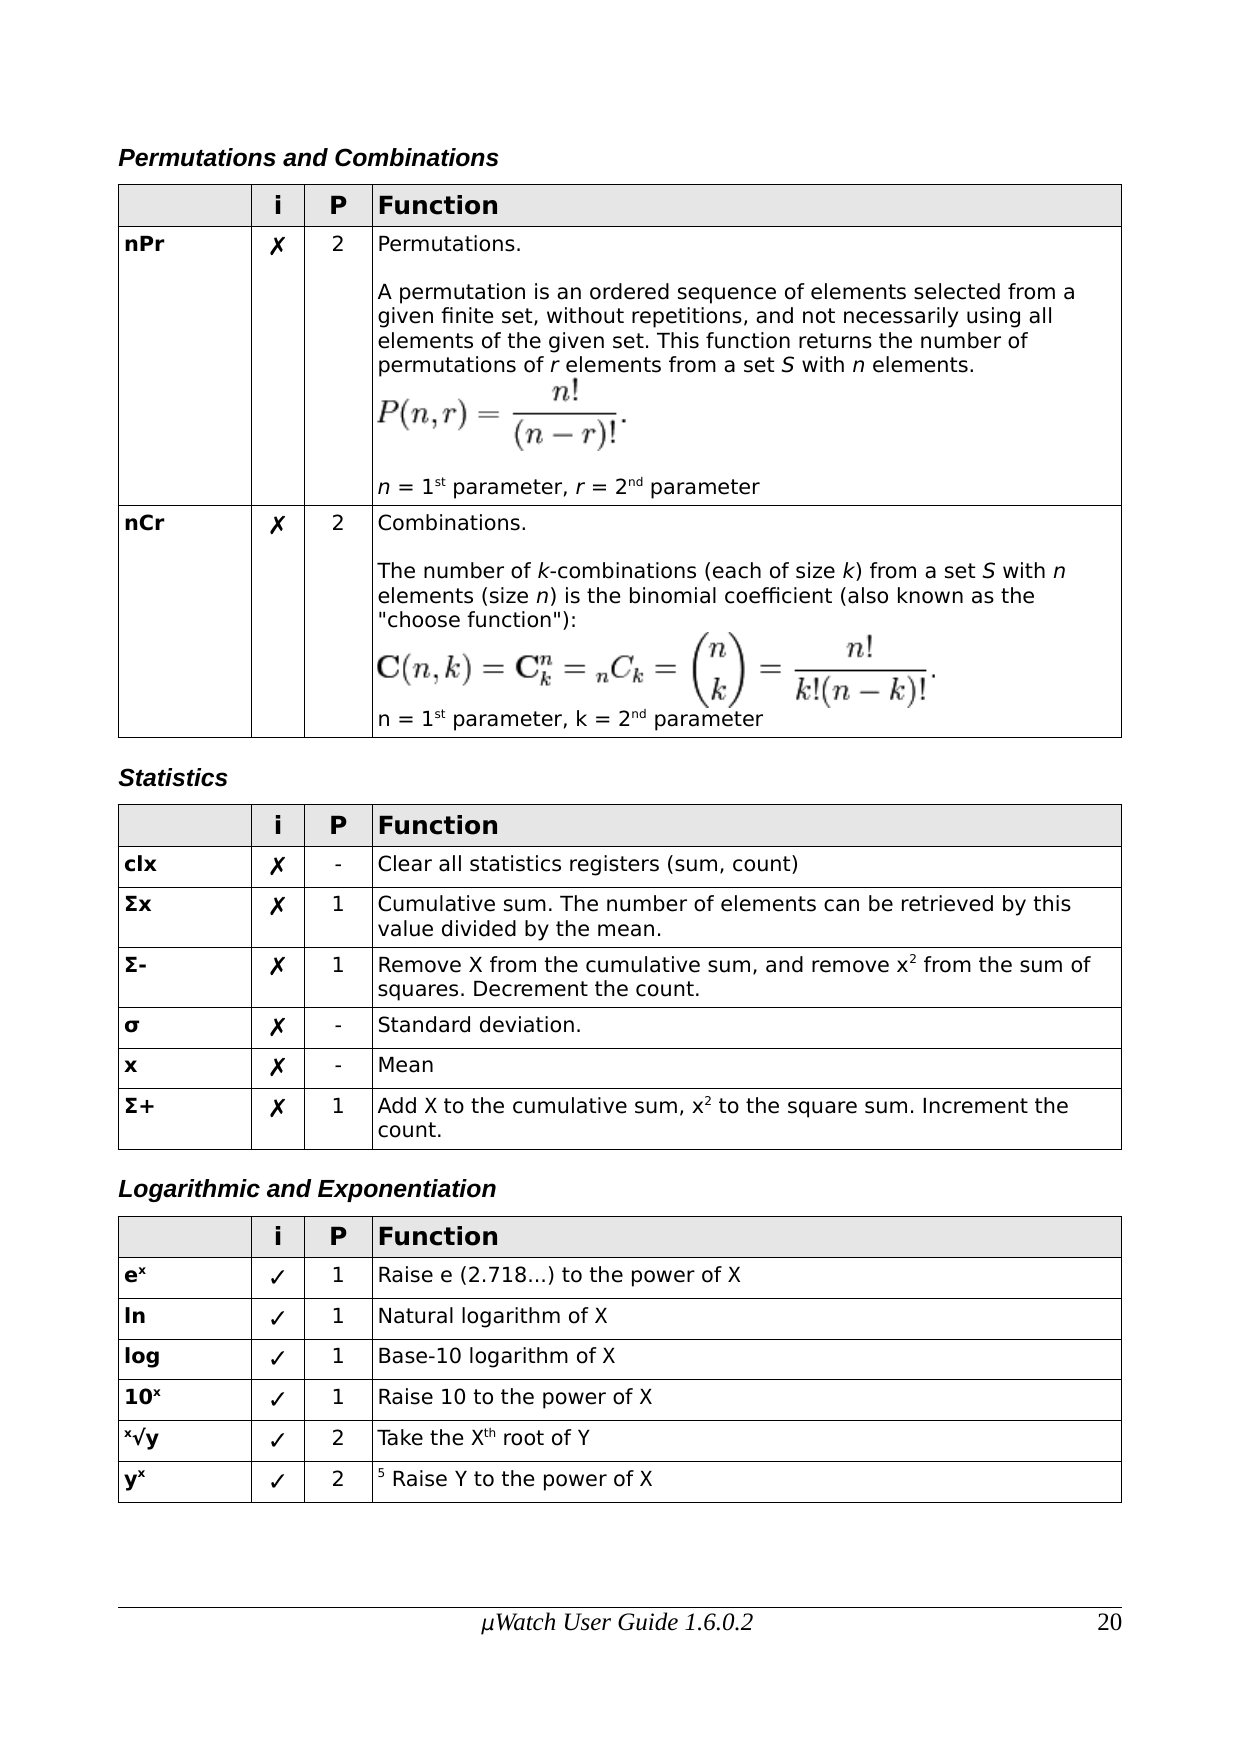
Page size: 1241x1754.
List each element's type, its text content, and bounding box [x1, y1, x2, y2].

table_cell Σ- [119, 948, 251, 1007]
table_cell Raise 10 to the power of X [373, 1380, 1121, 1420]
table_cell 1 [305, 888, 372, 947]
table_cell 10x [119, 1380, 251, 1420]
table_header i [252, 1217, 304, 1257]
table_cell 2 [305, 1421, 372, 1461]
table_cell nPr [119, 227, 251, 505]
table_header Function [373, 185, 1121, 226]
subtitle Logarithmic and Exponentiation [118, 1174, 1122, 1203]
table_cell ✗ [252, 1008, 304, 1048]
table_cell Mean [373, 1049, 1121, 1088]
table_cell - [305, 1008, 372, 1048]
table_cell 2 [305, 1462, 372, 1502]
table_cell 5 Raise Y to the power of X [373, 1462, 1121, 1502]
table_cell - [305, 847, 372, 887]
table_header [119, 185, 251, 226]
table_cell 1 [305, 1299, 372, 1339]
table_cell 1 [305, 1089, 372, 1148]
table_cell ✓ [252, 1299, 304, 1339]
subtitle Permutations and Combinations [118, 143, 1122, 172]
table_header [119, 1217, 251, 1257]
table_cell ✗ [252, 847, 304, 887]
table_cell Combinations. The number of k-combinations (each of size k) from a set S with n elements (size n) is the binomial coefficient (also known as the "choose function"): n = 1st parameter, k = 2nd parameter [373, 506, 1121, 737]
table_cell nCr [119, 506, 251, 737]
table_cell Remove X from the cumulative sum, and remove x2 from the sum of squares. Decrement the count. [373, 948, 1121, 1007]
table_header P [305, 1217, 372, 1257]
table_header Function [373, 805, 1121, 846]
table_cell 2 [305, 506, 372, 737]
table_cell Standard deviation. [373, 1008, 1121, 1048]
table_cell ✓ [252, 1421, 304, 1461]
table_cell ✗ [252, 506, 304, 737]
table_cell Σ+ [119, 1089, 251, 1148]
table_cell Natural logarithm of X [373, 1299, 1121, 1339]
table_cell Raise e (2.718...) to the power of X [373, 1258, 1121, 1298]
table_cell ✓ [252, 1380, 304, 1420]
table_cell ✗ [252, 948, 304, 1007]
table_cell 1 [305, 948, 372, 1007]
table_cell yx [119, 1462, 251, 1502]
table_cell Take the Xth root of Y [373, 1421, 1121, 1461]
table_cell Permutations. A permutation is an ordered sequence of elements selected from a given finite set, without repetitions, and not necessarily using all elements of the given set. This function returns the number of permutations of r elements from a set S with n elements. n = 1st parameter, r = 2nd parameter [373, 227, 1121, 505]
table_cell 1 [305, 1340, 372, 1379]
table_cell Base-10 logarithm of X [373, 1340, 1121, 1379]
table_cell Σx [119, 888, 251, 947]
picture [377, 377, 626, 451]
table_cell x [119, 1049, 251, 1088]
table_header P [305, 805, 372, 846]
table_cell ex [119, 1258, 251, 1298]
table_cell ✗ [252, 888, 304, 947]
table_cell Clear all statistics registers (sum, count) [373, 847, 1121, 887]
table_cell σ [119, 1008, 251, 1048]
table_cell x√y [119, 1421, 251, 1461]
table_header i [252, 805, 304, 846]
table_cell ✓ [252, 1258, 304, 1298]
subtitle Statistics [118, 763, 1122, 792]
table_header i [252, 185, 304, 226]
table_cell Add X to the cumulative sum, x2 to the square sum. Increment the count. [373, 1089, 1121, 1148]
table_cell 1 [305, 1380, 372, 1420]
table_cell ✓ [252, 1462, 304, 1502]
table_header Function [373, 1217, 1121, 1257]
table_cell ✗ [252, 1089, 304, 1148]
table_cell 1 [305, 1258, 372, 1298]
table_header P [305, 185, 372, 226]
table_cell log [119, 1340, 251, 1379]
table_cell clx [119, 847, 251, 887]
picture [377, 632, 935, 708]
table_cell - [305, 1049, 372, 1088]
table_cell ✗ [252, 1049, 304, 1088]
table_header [119, 805, 251, 846]
table_cell ✓ [252, 1340, 304, 1379]
table_cell 2 [305, 227, 372, 505]
table_cell ln [119, 1299, 251, 1339]
table_cell Cumulative sum. The number of elements can be retrieved by this value divided by the mean. [373, 888, 1121, 947]
table_cell ✗ [252, 227, 304, 505]
